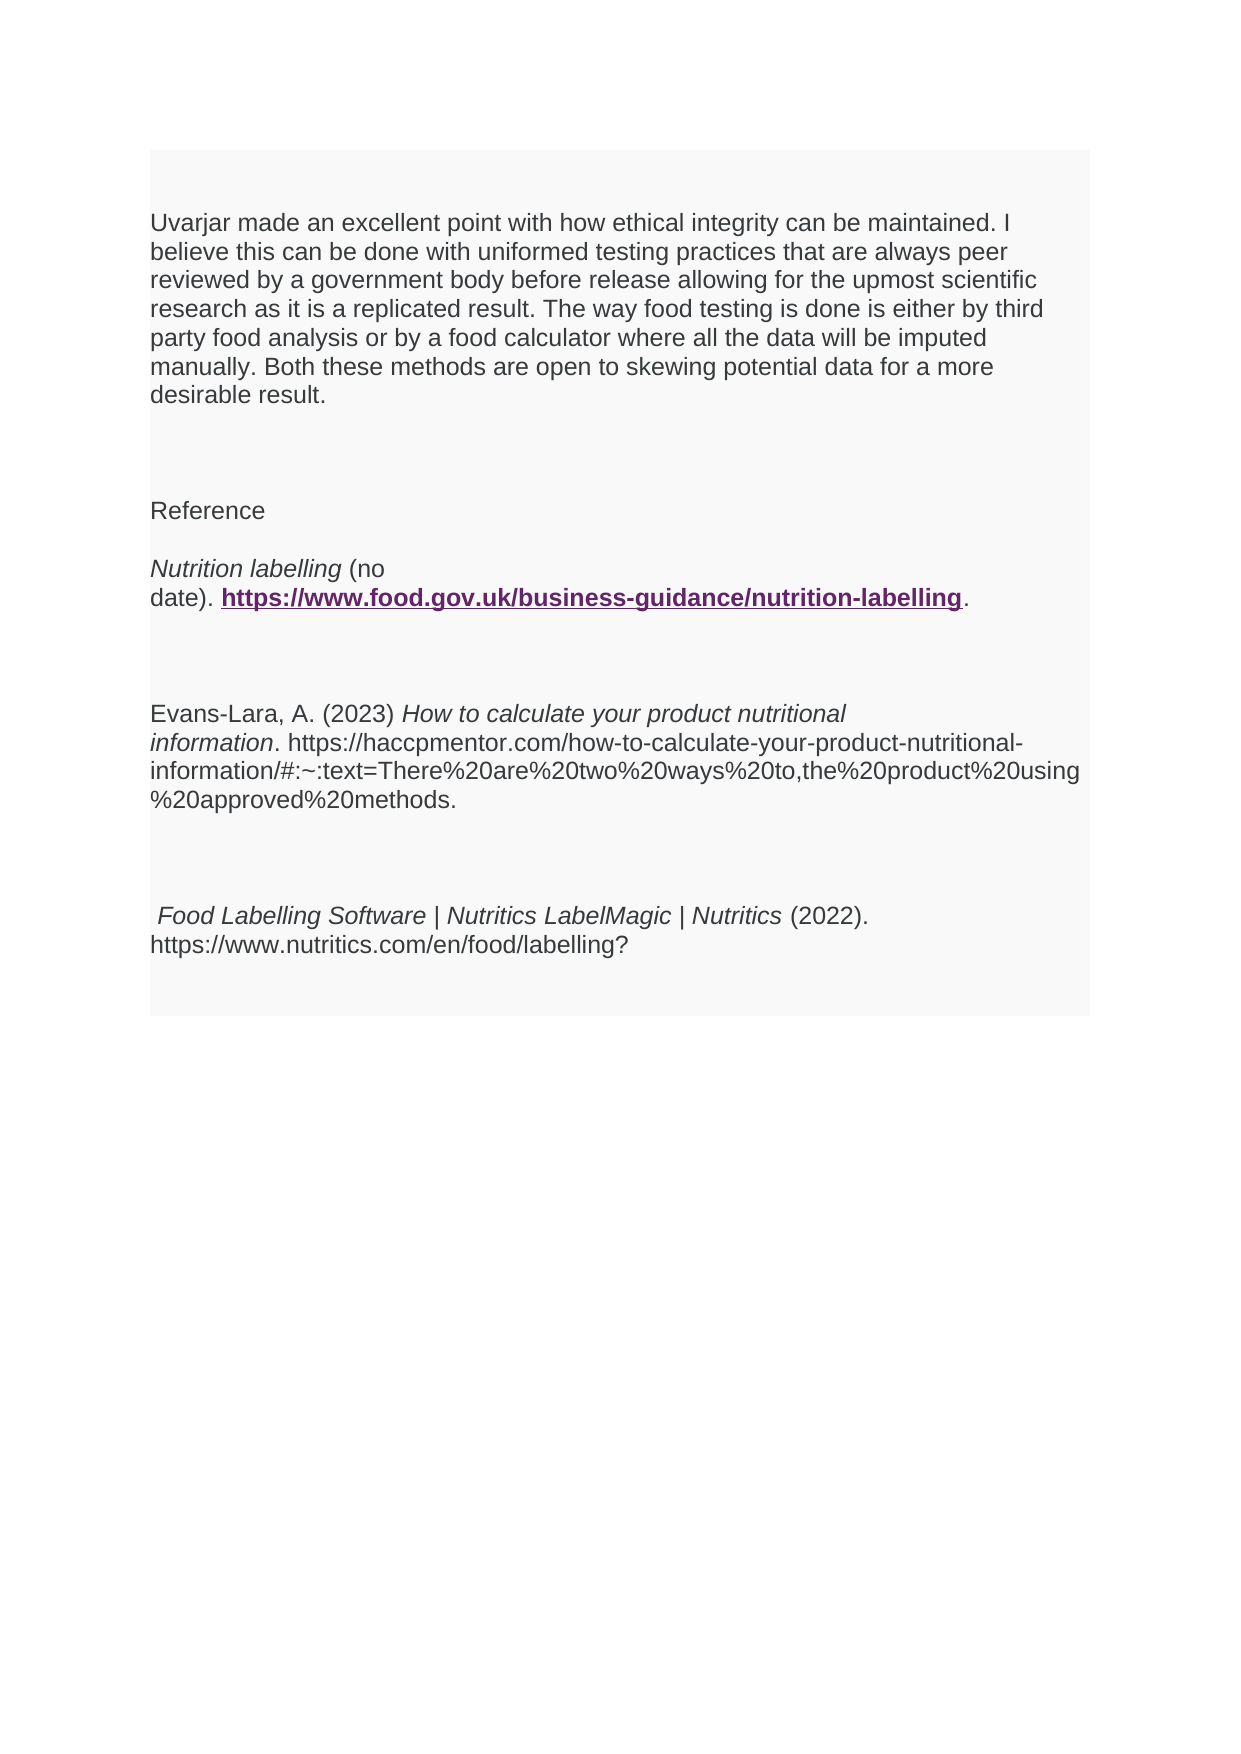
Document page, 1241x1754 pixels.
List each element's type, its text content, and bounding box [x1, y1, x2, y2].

text Nutrition labelling (no date). https://www.food.gov.uk/business-guidance/nutrition-labelling. [150, 554, 1090, 612]
text Evans-Lara, A. (2023) How to calculate your product nutritional information. https://haccpmentor.com/how-to-calculate-your-product-nutritional-information/#:~:text=There%20are%20two%20ways%20to,the%20product%20using%20approved%20methods. [150, 699, 1090, 814]
text Uvarjar made an excellent point with how ethical integrity can be maintained. I believe this can be done with uniformed testing practices that are always peer reviewed by a government body before release allowing for the upmost scientific research as it is a replicated result. The way food testing is done is either by third party food analysis or by a food calculator where all the data will be imputed manually. Both these methods are open to skewing potential data for a more desirable result. [150, 208, 1090, 409]
text Food Labelling Software | Nutritics LabelMagic | Nutritics (2022). https://www.nutritics.com/en/food/labelling? [150, 901, 1090, 958]
text Reference [150, 496, 1090, 525]
